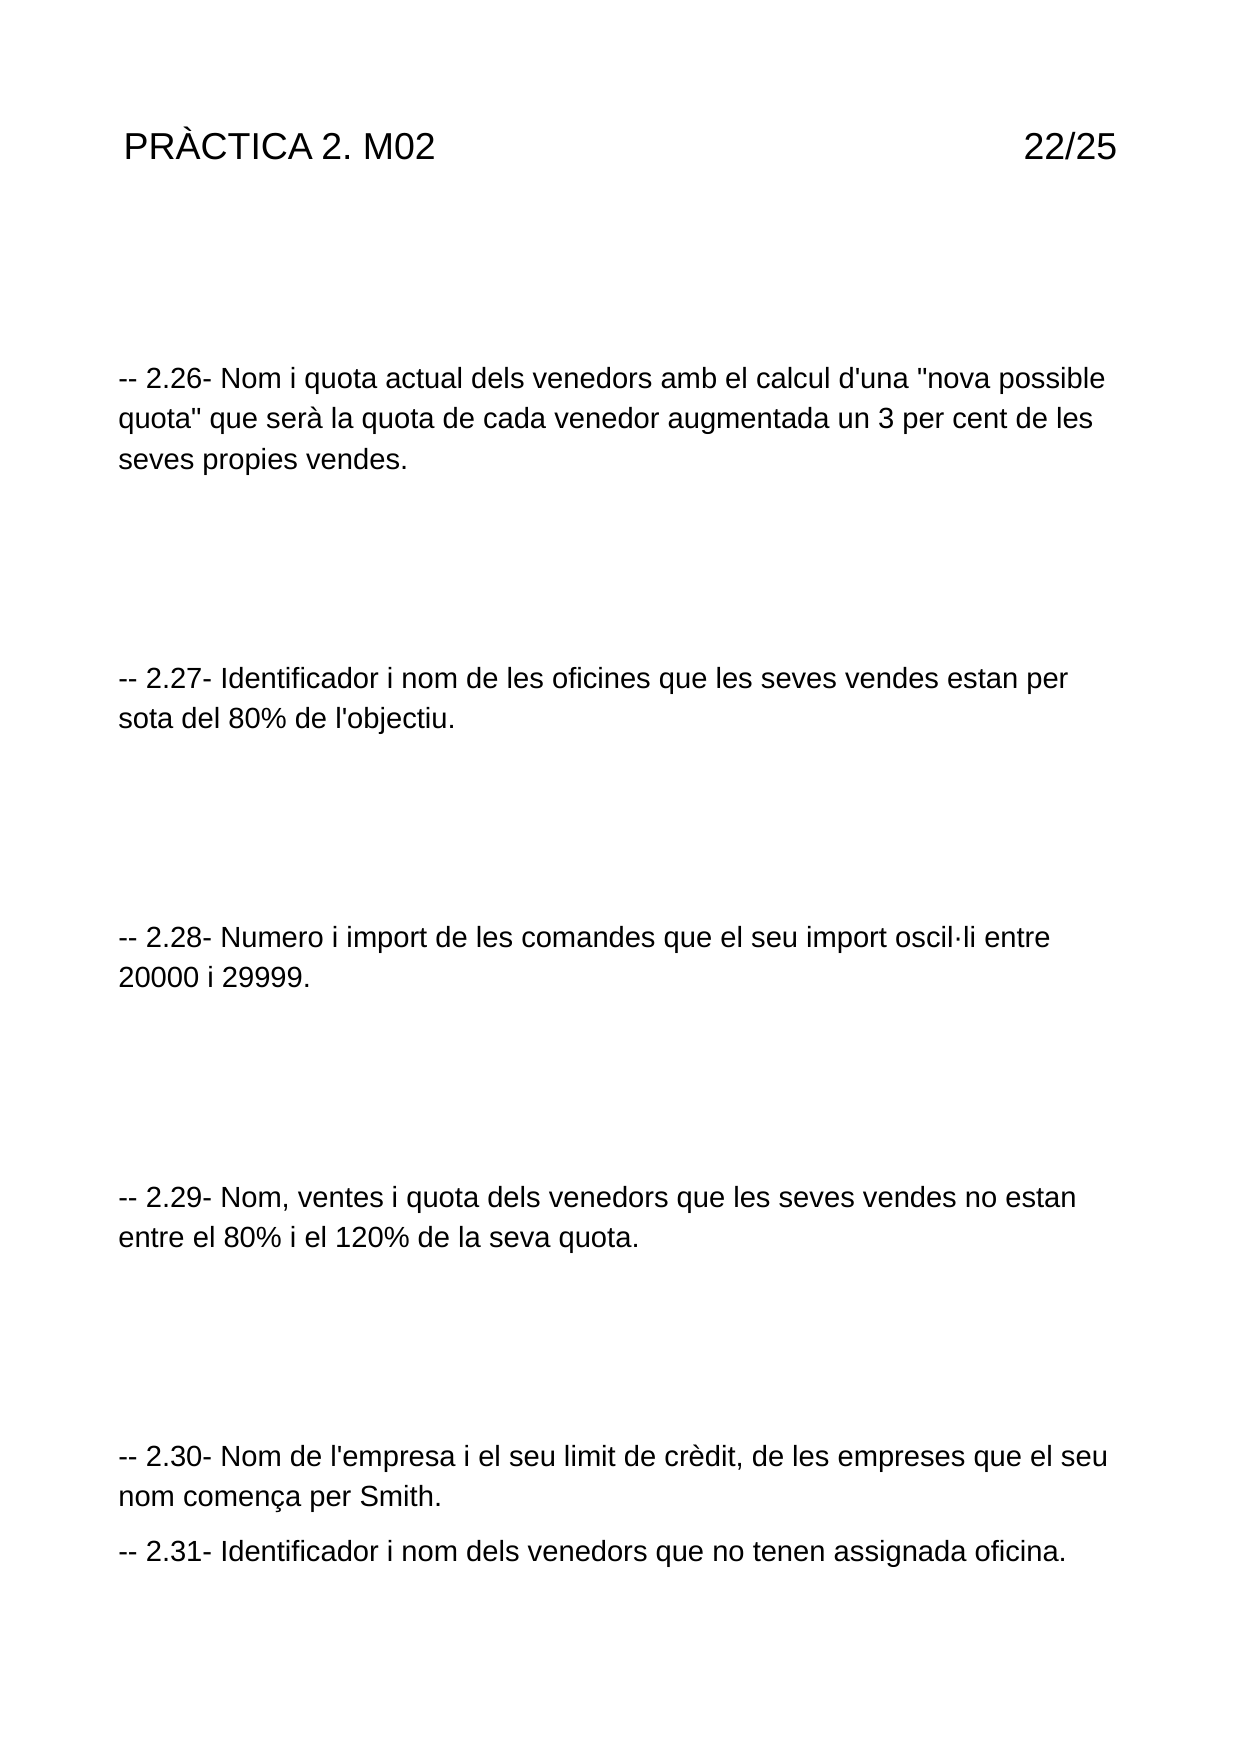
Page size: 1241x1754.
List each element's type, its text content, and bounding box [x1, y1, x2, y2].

text -- 2.27- Identificador i nom de les oficines que les seves vendes estan per sota del 80% de l'objectiu. [118, 661, 1122, 735]
text -- 2.26- Nom i quota actual dels venedors amb el calcul d'una "nova possible quota" que serà la quota de cada venedor augmentada un 3 per cent de les seves propies vendes. [118, 361, 1122, 475]
text -- 2.28- Numero i import de les comandes que el seu import oscil·li entre 20000 i 29999. [118, 920, 1122, 994]
text -- 2.31- Identificador i nom dels venedors que no tenen assignada oficina. [118, 1534, 1122, 1568]
text -- 2.29- Nom, ventes i quota dels venedors que les seves vendes no estan entre el 80% i el 120% de la seva quota. [118, 1180, 1122, 1253]
text -- 2.30- Nom de l'empresa i el seu limit de crèdit, de les empreses que el seu nom comença per Smith. [118, 1439, 1122, 1513]
